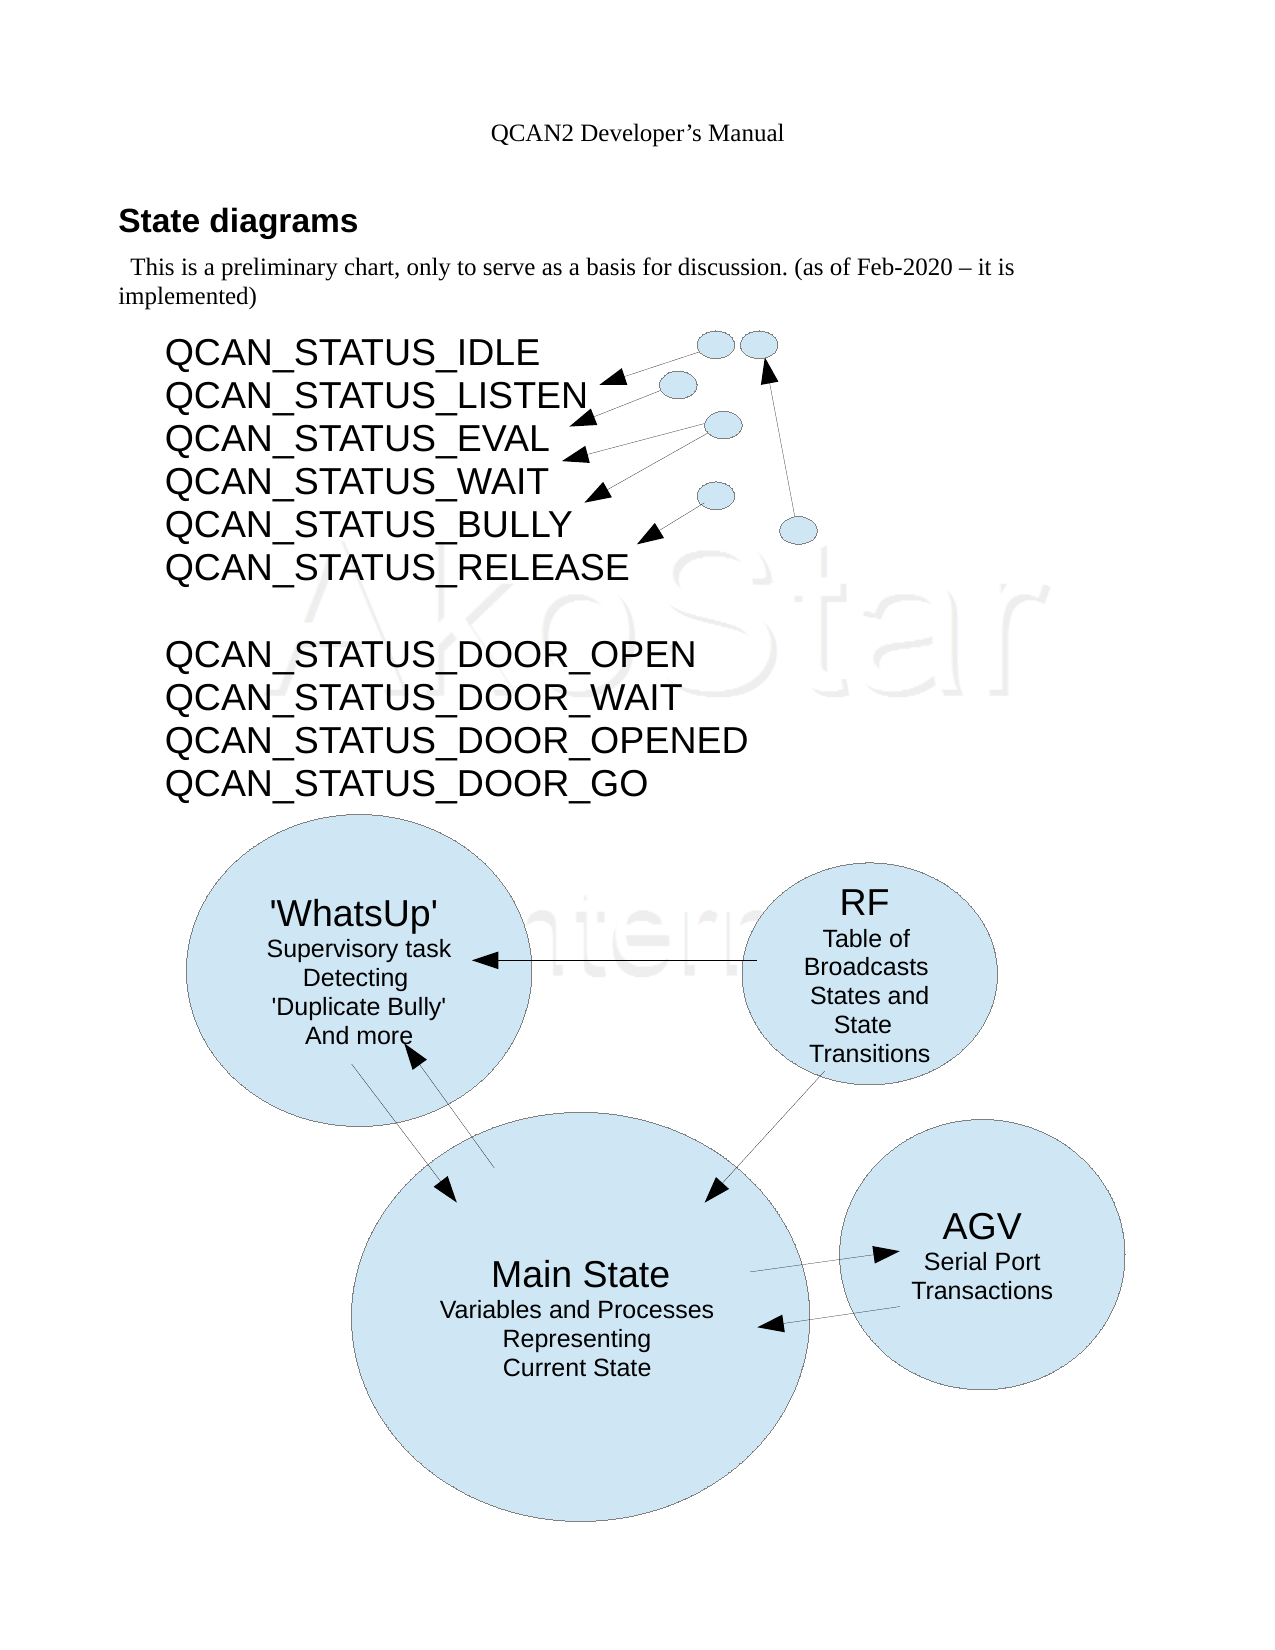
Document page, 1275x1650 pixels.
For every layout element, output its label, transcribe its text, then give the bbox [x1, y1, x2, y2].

picture [237, 1082, 427, 1225]
picture [237, 424, 1038, 1225]
subtitle State diagrams [118, 201, 1157, 240]
picture [398, 1105, 471, 1163]
text This is a preliminary chart, only to serve as a basis for discussion. (as of Feb-2020 – it is implemented) [118, 252, 1157, 310]
picture [449, 961, 819, 1166]
